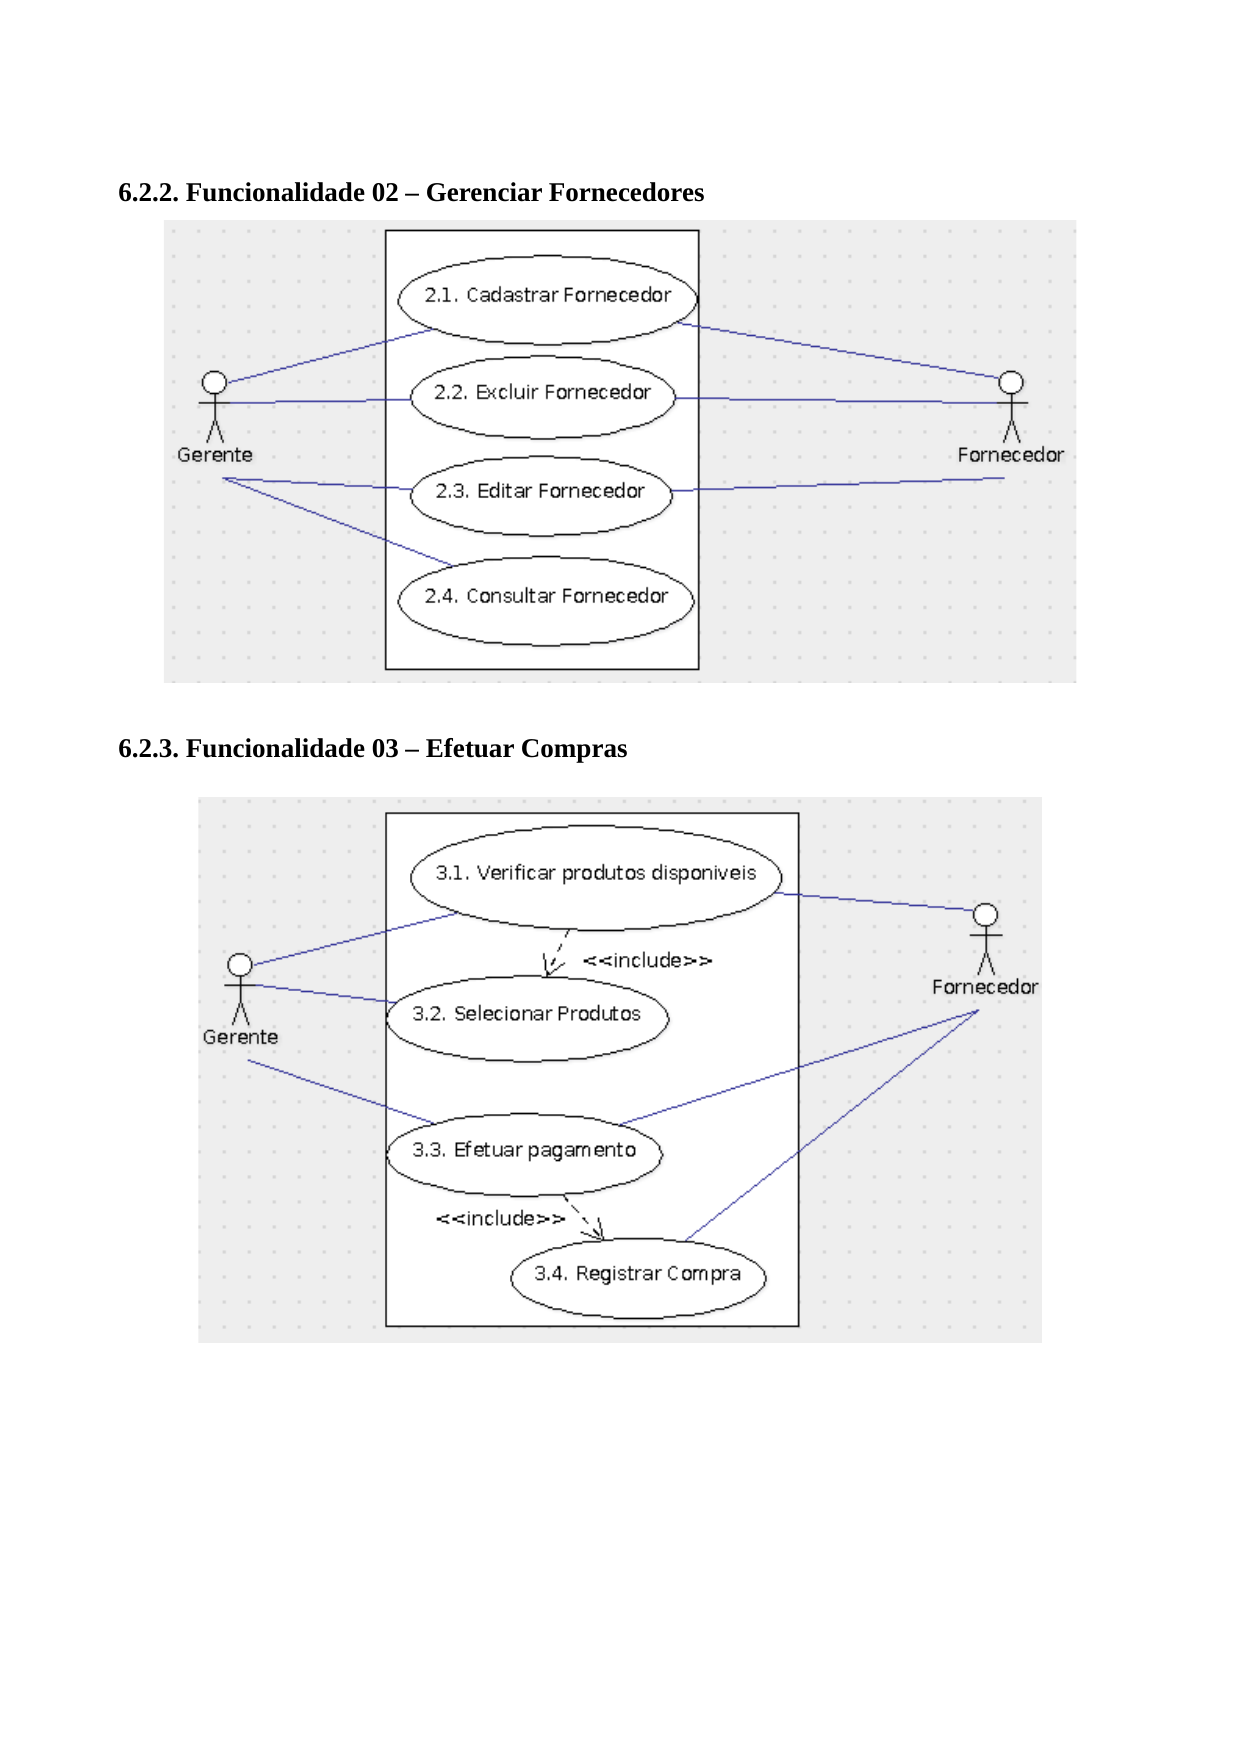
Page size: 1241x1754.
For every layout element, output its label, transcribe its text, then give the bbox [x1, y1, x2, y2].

subtitle 6.2.2. Funcionalidade 02 – Gerenciar Fornecedores [118, 176, 1122, 207]
subtitle 6.2.3. Funcionalidade 03 – Efetuar Compras [118, 732, 1122, 763]
picture [163, 220, 1077, 683]
picture [198, 797, 1042, 1343]
